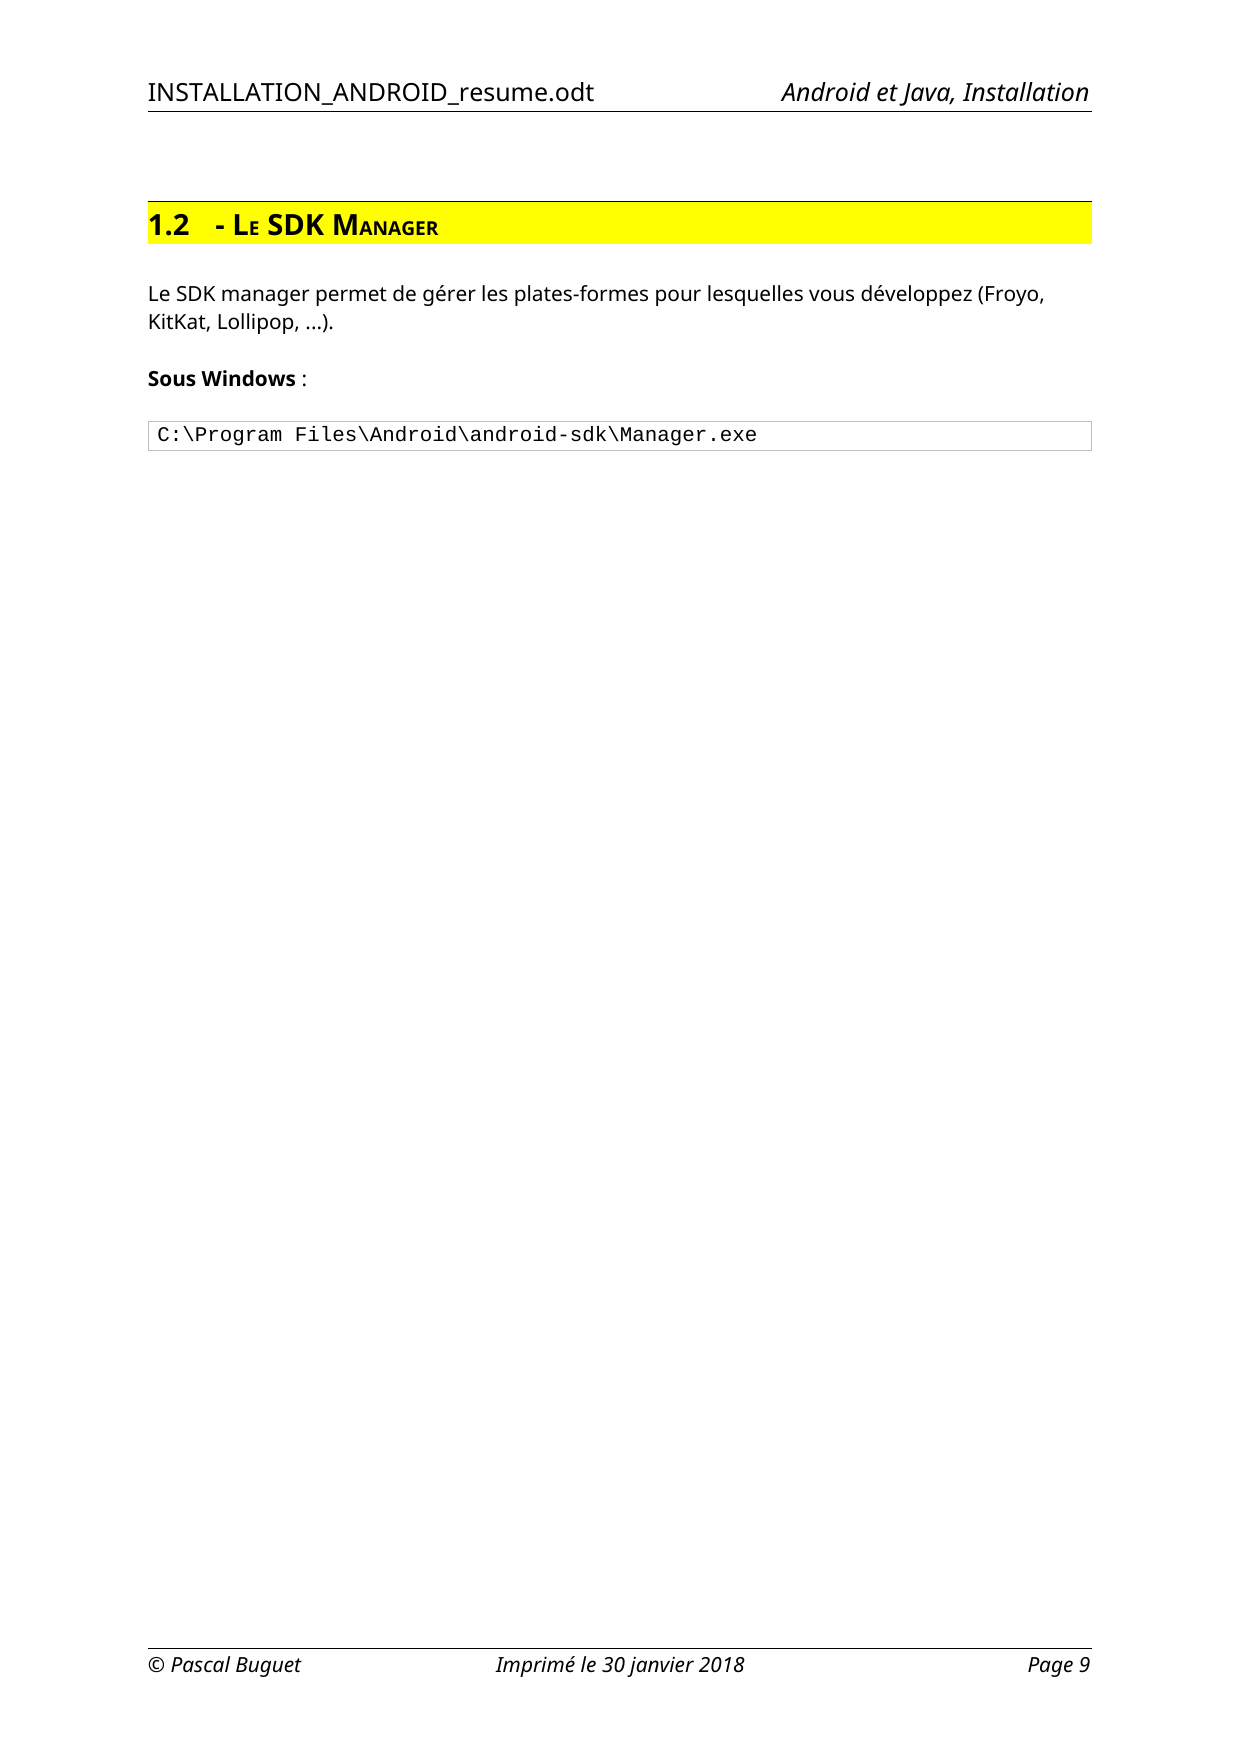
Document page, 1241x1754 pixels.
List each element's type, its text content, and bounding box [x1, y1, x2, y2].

text C:\Program Files\Android\android-sdk\Manager.exe [149, 422, 1091, 450]
text Le SDK manager permet de gérer les plates-formes pour lesquelles vous développez (Froyo, KitKat, Lollipop, ...). [148, 279, 1092, 336]
subtitle - Le SDK Manager [148, 202, 1092, 244]
text Sous Windows : [148, 364, 1092, 392]
